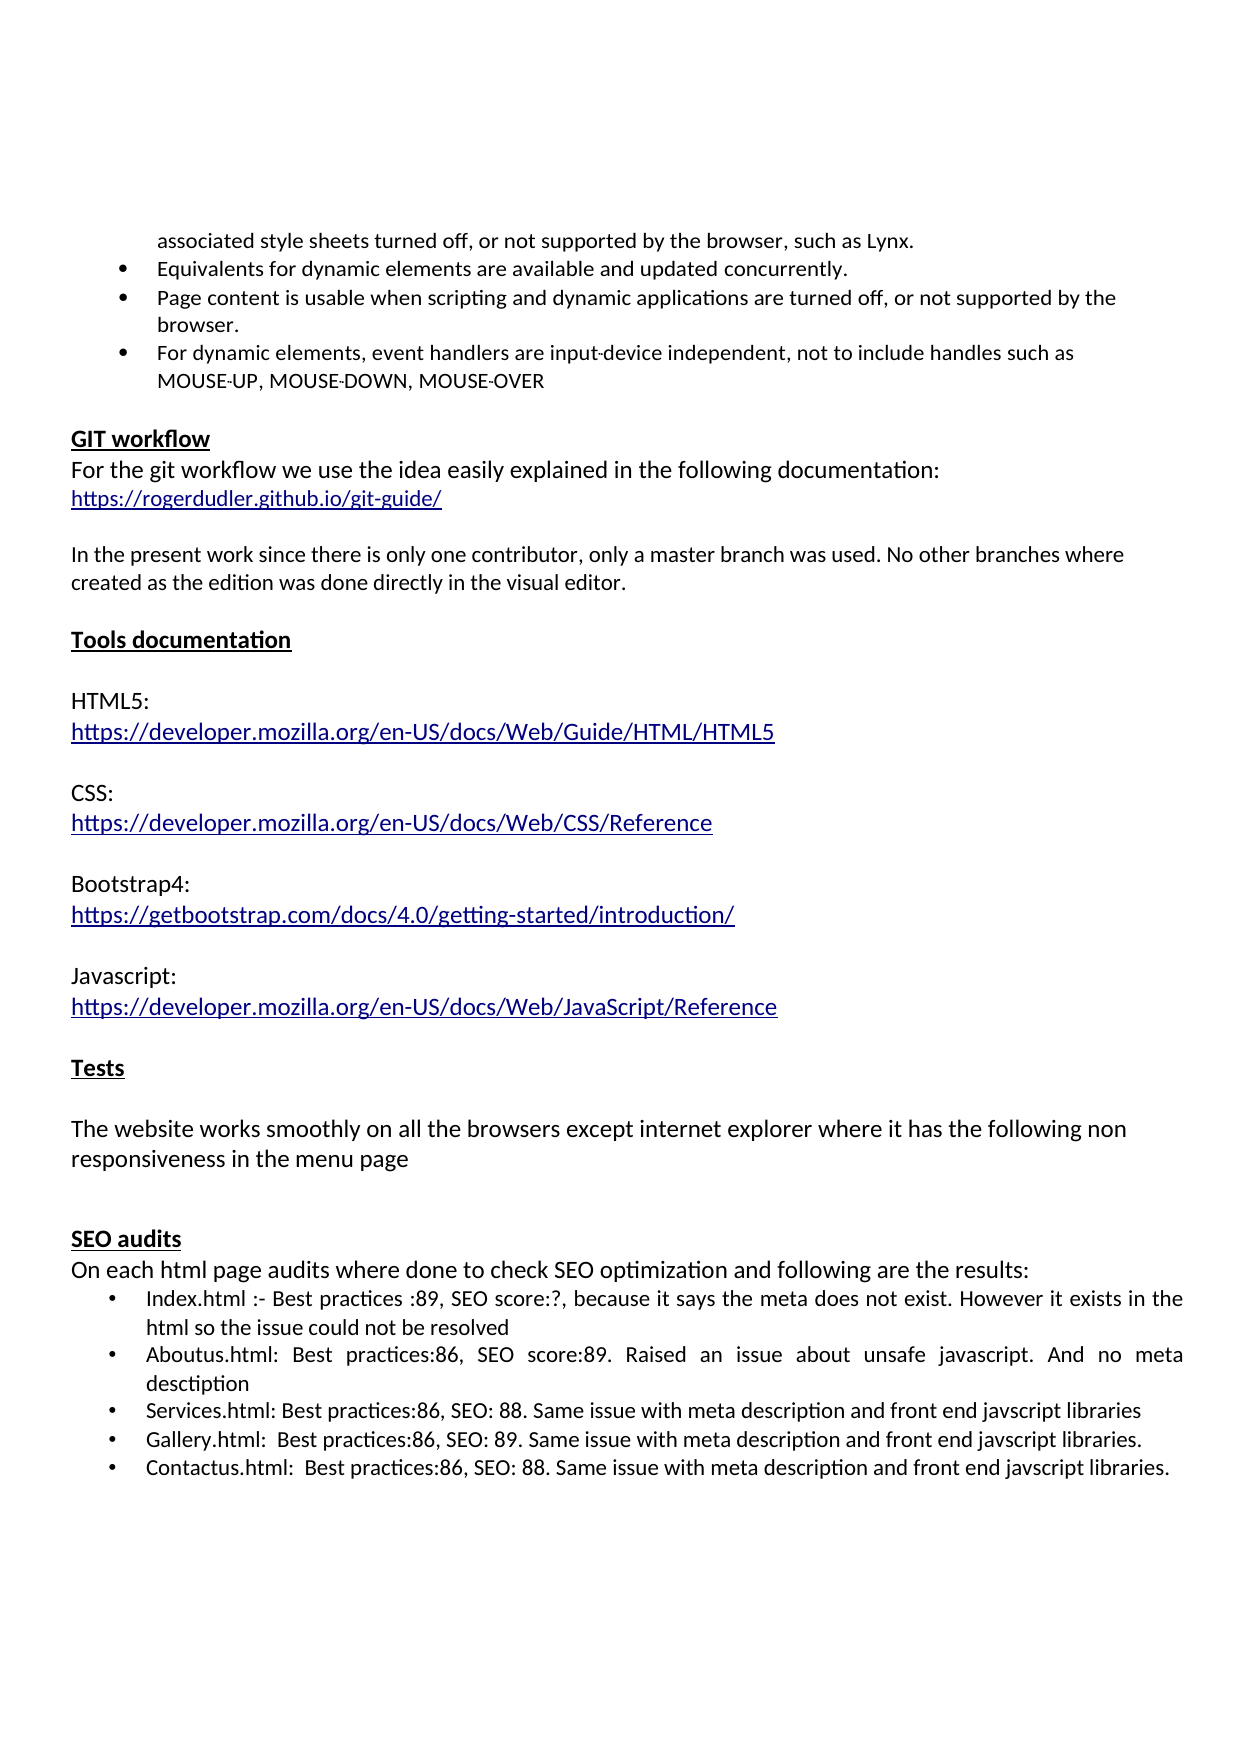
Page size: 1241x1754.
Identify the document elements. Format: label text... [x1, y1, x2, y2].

text https://developer.mozilla.org/en-US/docs/Web/CSS/Reference [71, 807, 1186, 838]
text GIT workflow [71, 423, 1186, 454]
text https://getbootstrap.com/docs/4.0/getting-started/introduction/ [71, 899, 1186, 929]
text In the present work since there is only one contributor, only a master branch was used. No other branches where created as the edition was done directly in the visual editor. [71, 540, 1186, 596]
text https://developer.mozilla.org/en-US/docs/Web/JavaScript/Reference [71, 991, 1186, 1021]
text HTML5: [71, 685, 1186, 716]
text For the git workflow we use the idea easily explained in the following documentation: https://rogerdudler.github.io/git-guide/ [71, 454, 1186, 512]
text associated style sheets turned off, or not supported by the browser, such as Lynx. [157, 227, 1161, 254]
text https://developer.mozilla.org/en-US/docs/Web/Guide/HTML/HTML5 [71, 716, 1186, 746]
text CSS: [71, 777, 1186, 807]
text Tools documentation [71, 624, 1186, 655]
list Page content is usable when scripting and dynamic applications are turned off, or not supported by the browser. [119, 284, 1174, 338]
list Equivalents for dynamic elements are available and updated concurrently. [119, 255, 1186, 282]
text Tests [71, 1052, 1186, 1082]
list For dynamic elements, event handlers are input-­‐device independent, not to include handles such as MOUSE-­‐UP, MOUSE-­‐DOWN, MOUSE-­‐OVER [119, 339, 1121, 394]
text Bootstrap4: [71, 868, 1186, 899]
text Javascript: [71, 960, 1186, 991]
text The website works smoothly on all the browsers except internet explorer where it has the following non responsiveness in the menu page [71, 1113, 1186, 1174]
